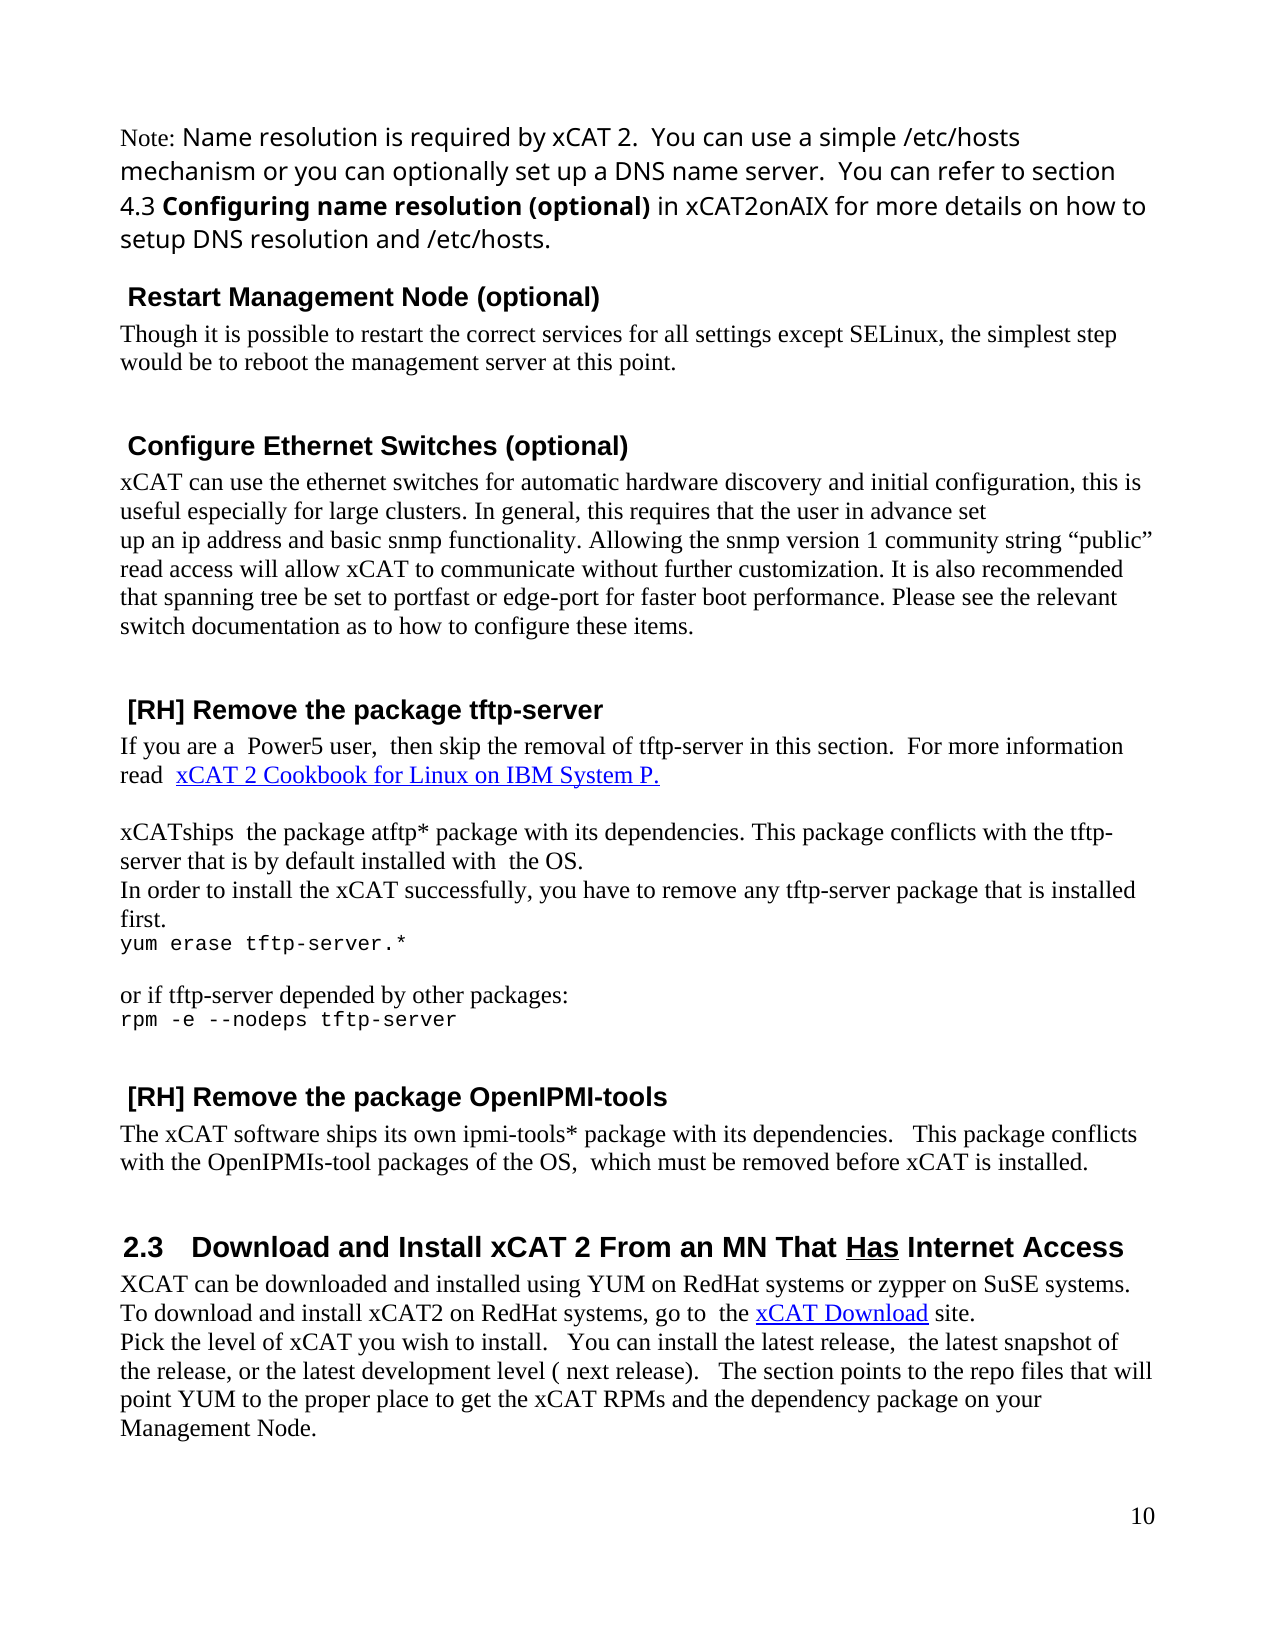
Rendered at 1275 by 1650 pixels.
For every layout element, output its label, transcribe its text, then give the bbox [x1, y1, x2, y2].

text yum erase tftp-server.* [120, 932, 1155, 956]
text xCAT can use the ethernet switches for automatic hardware discovery and initial configuration, this is useful especially for large clusters. In general, this requires that the user in advance set [120, 467, 1155, 525]
text XCAT can be downloaded and installed using YUM on RedHat systems or zypper on SuSE systems. [120, 1269, 1155, 1298]
text xCATships the package atftp* package with its dependencies. This package conflicts with the tftp-server that is by default installed with the OS. [120, 817, 1155, 875]
text To download and install xCAT2 on RedHat systems, go to the xCAT Download site. [120, 1298, 1155, 1327]
text would be to reboot the management server at this point. [120, 347, 1155, 376]
text rpm -e --nodeps tftp-server [120, 1008, 1155, 1032]
text If you are a Power5 user, then skip the removal of tftp-server in this section. For more information read xCAT 2 Cookbook for Linux on IBM System P. [120, 731, 1155, 789]
subtitle Download and Install xCAT 2 From an MN That Has Internet Access [123, 1230, 1155, 1263]
text switch documentation as to how to configure these items. [120, 611, 1155, 640]
text Though it is possible to restart the correct services for all settings except SELinux, the simplest step [120, 319, 1155, 347]
text up an ip address and basic snmp functionality. Allowing the snmp version 1 community string “public” [120, 525, 1155, 554]
text or if tftp-server depended by other packages: [120, 980, 1155, 1008]
text that spanning tree be set to portfast or edge-port for faster boot performance. Please see the relevant [120, 582, 1155, 611]
text Note: Name resolution is required by xCAT 2. You can use a simple /etc/hosts mechanism or you can optionally set up a DNS name server. You can refer to section 4.3 Configuring name resolution (optional) in xCAT2onAIX for more details on how to setup DNS resolution and /etc/hosts. [120, 120, 1155, 256]
subtitle Restart Management Node (optional) [120, 281, 1155, 312]
text The xCAT software ships its own ipmi-tools* package with its dependencies. This package conflicts with the OpenIPMIs-tool packages of the OS, which must be removed before xCAT is installed. [120, 1119, 1155, 1176]
subtitle Configure Ethernet Switches (optional) [120, 430, 1155, 461]
list In order to install the xCAT successfully, you have to remove any tftp-server package that is installed first. [120, 875, 1155, 932]
subtitle [RH] Remove the package OpenIPMI-tools [120, 1081, 1155, 1112]
text Pick the level of xCAT you wish to install. You can install the latest release, the latest snapshot of the release, or the latest development level ( next release). The section points to the repo files that will point YUM to the proper place to get the xCAT RPMs and the dependency package on your Management Node. [120, 1327, 1155, 1442]
text read access will allow xCAT to communicate without further customization. It is also recommended [120, 554, 1155, 582]
subtitle [RH] Remove the package tftp-server [120, 694, 1155, 725]
